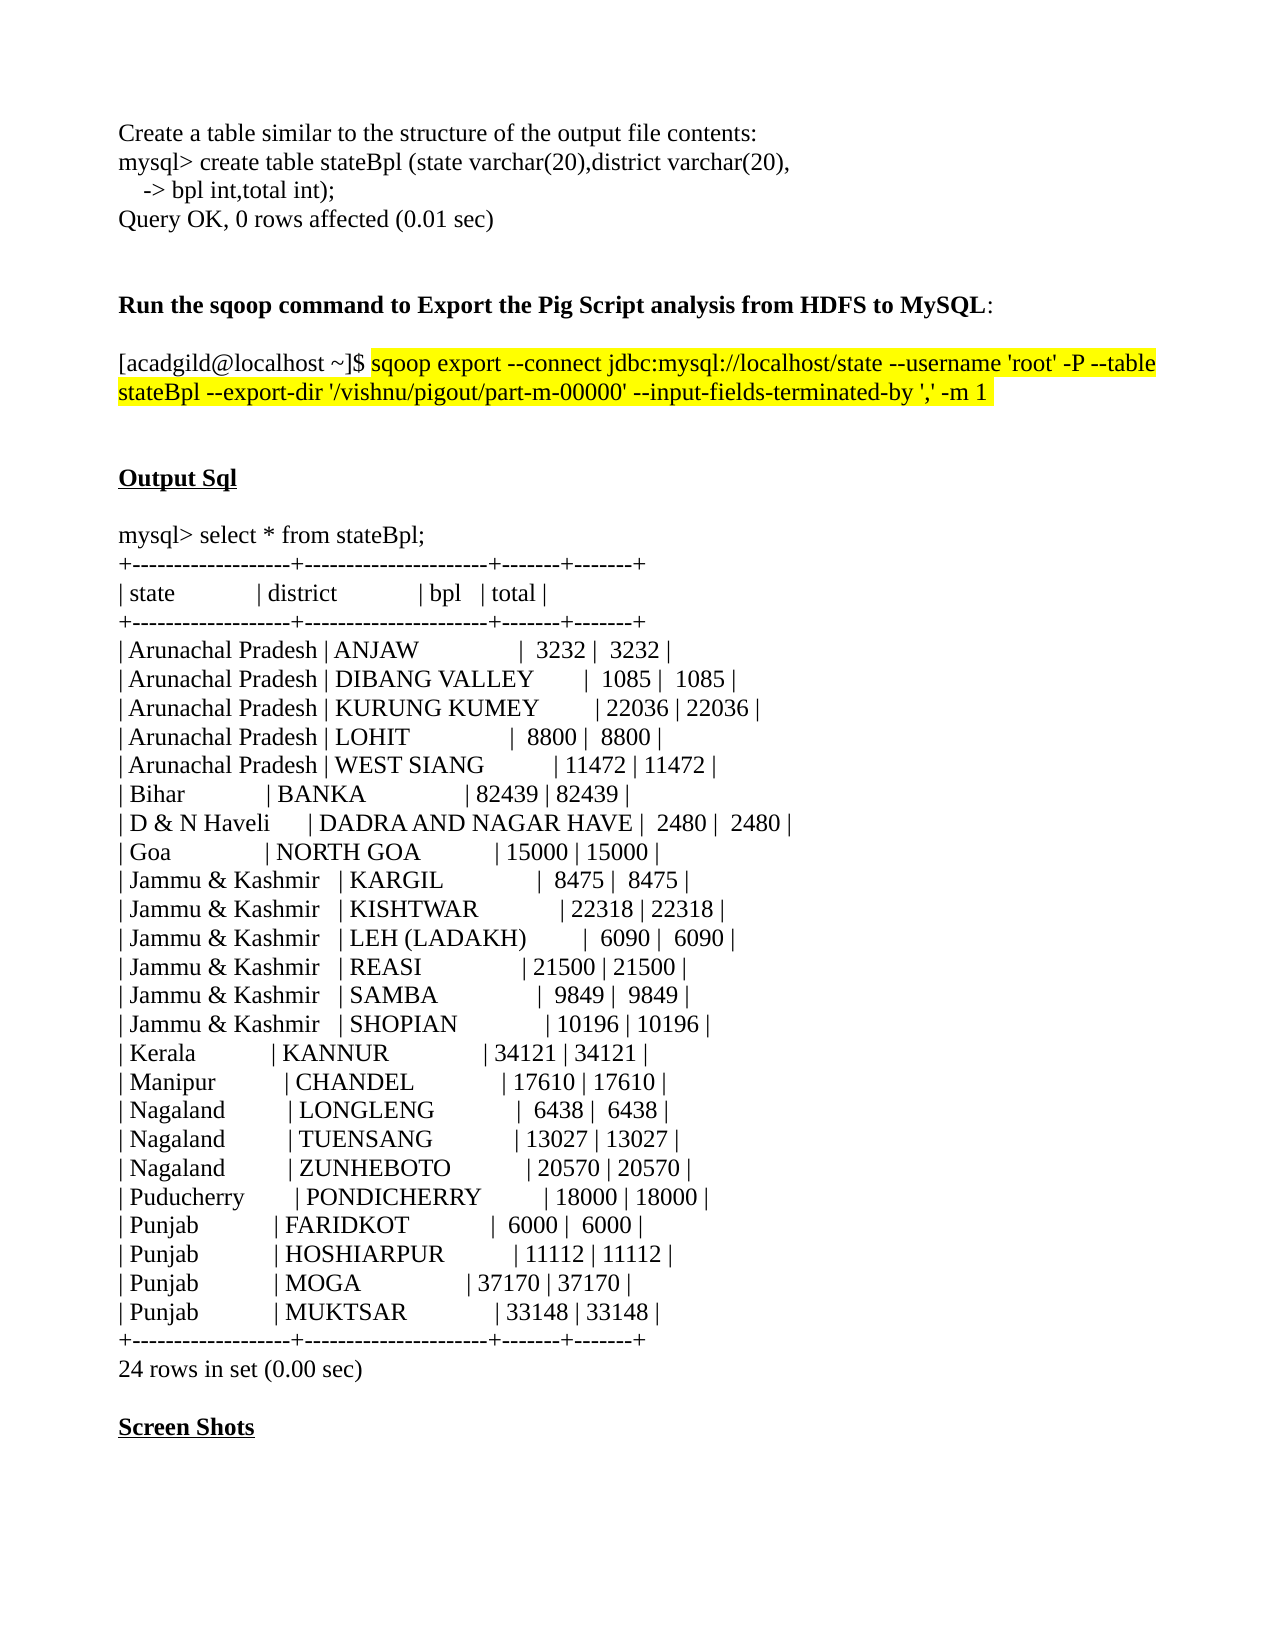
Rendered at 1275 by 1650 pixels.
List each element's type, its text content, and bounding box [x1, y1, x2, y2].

text Create a table similar to the structure of the output file contents: [118, 118, 1157, 147]
text | Nagaland | LONGLENG | 6438 | 6438 | [118, 1096, 1157, 1124]
text | state | district | bpl | total | [118, 578, 1157, 607]
text | Arunachal Pradesh | WEST SIANG | 11472 | 11472 | [118, 751, 1157, 779]
text mysql> select * from stateBpl; [118, 521, 1157, 549]
text | Arunachal Pradesh | LOHIT | 8800 | 8800 | [118, 722, 1157, 751]
text Screen Shots [118, 1412, 1157, 1441]
text | Goa | NORTH GOA | 15000 | 15000 | [118, 837, 1157, 866]
text | Punjab | MOGA | 37170 | 37170 | [118, 1268, 1157, 1297]
text Query OK, 0 rows affected (0.01 sec) [118, 204, 1157, 233]
text | Jammu & Kashmir | REASI | 21500 | 21500 | [118, 952, 1157, 981]
text | Arunachal Pradesh | ANJAW | 3232 | 3232 | [118, 636, 1157, 664]
text -> bpl int,total int); [118, 176, 1157, 204]
text | Manipur | CHANDEL | 17610 | 17610 | [118, 1067, 1157, 1096]
text | Jammu & Kashmir | SAMBA | 9849 | 9849 | [118, 981, 1157, 1009]
text | Jammu & Kashmir | LEH (LADAKH) | 6090 | 6090 | [118, 923, 1157, 952]
text | Puducherry | PONDICHERRY | 18000 | 18000 | [118, 1182, 1157, 1211]
text | Nagaland | ZUNHEBOTO | 20570 | 20570 | [118, 1153, 1157, 1182]
text | Arunachal Pradesh | KURUNG KUMEY | 22036 | 22036 | [118, 693, 1157, 722]
text +-------------------+----------------------+-------+-------+ [118, 549, 1157, 578]
text Output Sql [118, 463, 1157, 492]
text | Jammu & Kashmir | KISHTWAR | 22318 | 22318 | [118, 894, 1157, 923]
text | Bihar | BANKA | 82439 | 82439 | [118, 779, 1157, 808]
text mysql> create table stateBpl (state varchar(20),district varchar(20), [118, 147, 1157, 176]
text +-------------------+----------------------+-------+-------+ [118, 607, 1157, 636]
text [acadgild@localhost ~]$ sqoop export --connect jdbc:mysql://localhost/state --username 'root' -P --table stateBpl --export-dir '/vishnu/pigout/part-m-00000' --input-fields-terminated-by ',' -m 1 [118, 348, 1157, 406]
text +-------------------+----------------------+-------+-------+ [118, 1326, 1157, 1354]
text | Nagaland | TUENSANG | 13027 | 13027 | [118, 1124, 1157, 1153]
text | Punjab | MUKTSAR | 33148 | 33148 | [118, 1297, 1157, 1326]
text 24 rows in set (0.00 sec) [118, 1354, 1157, 1383]
text Run the sqoop command to Export the Pig Script analysis from HDFS to MySQL: [118, 291, 1157, 319]
text | Punjab | FARIDKOT | 6000 | 6000 | [118, 1211, 1157, 1239]
text | Kerala | KANNUR | 34121 | 34121 | [118, 1038, 1157, 1067]
text | Jammu & Kashmir | KARGIL | 8475 | 8475 | [118, 866, 1157, 894]
text | Jammu & Kashmir | SHOPIAN | 10196 | 10196 | [118, 1009, 1157, 1038]
text | Arunachal Pradesh | DIBANG VALLEY | 1085 | 1085 | [118, 664, 1157, 693]
text | Punjab | HOSHIARPUR | 11112 | 11112 | [118, 1239, 1157, 1268]
text | D & N Haveli | DADRA AND NAGAR HAVE | 2480 | 2480 | [118, 808, 1157, 837]
